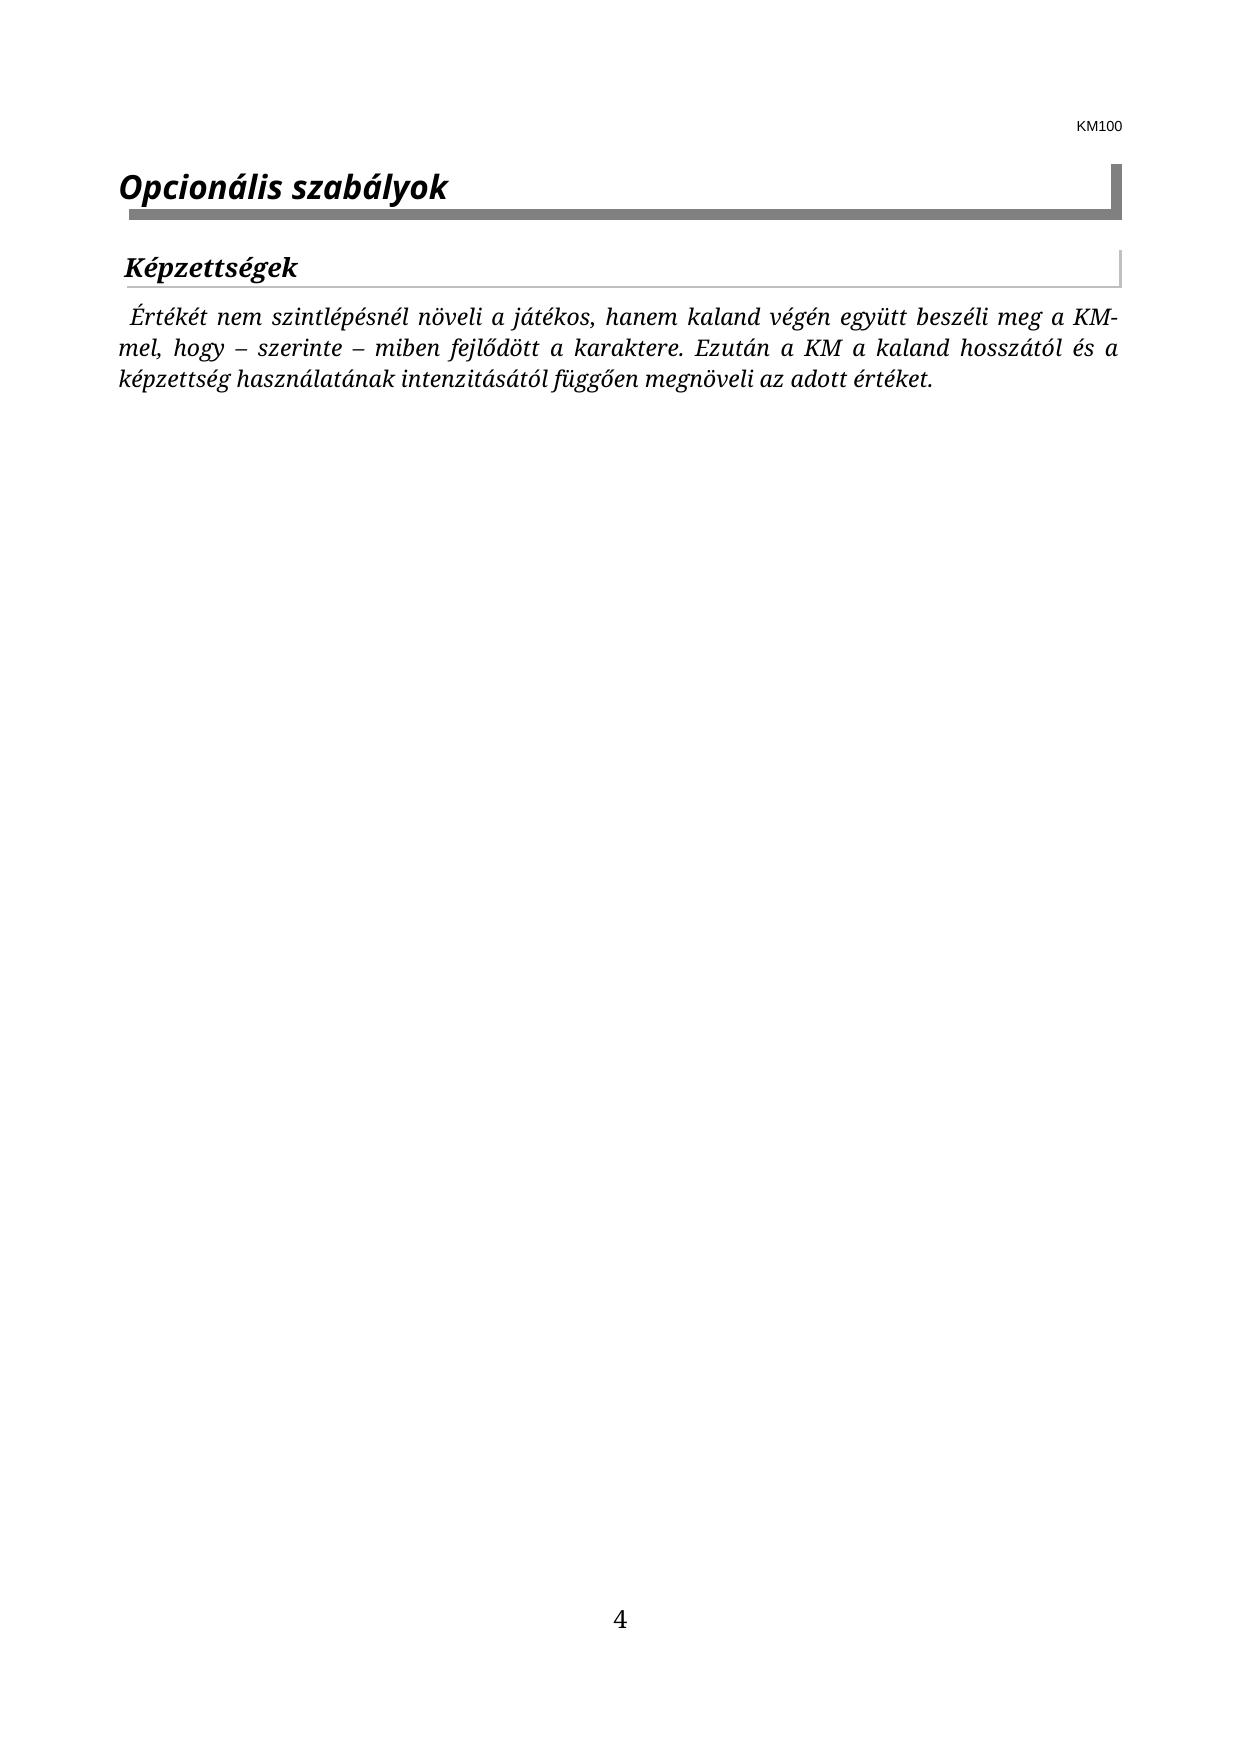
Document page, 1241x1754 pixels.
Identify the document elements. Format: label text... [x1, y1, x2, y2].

subtitle Opcionális szabályok [118, 164, 1111, 209]
subtitle Képzettségek [124, 250, 1119, 286]
text Értékét nem szintlépésnél növeli a játékos, hanem kaland végén együtt beszéli meg a KM-mel, hogy – szerinte – miben fejlődött a karaktere. Ezután a KM a kaland hosszától és a képzettség használatának intenzitásától függően megnöveli az adott értéket. [118, 301, 1122, 394]
